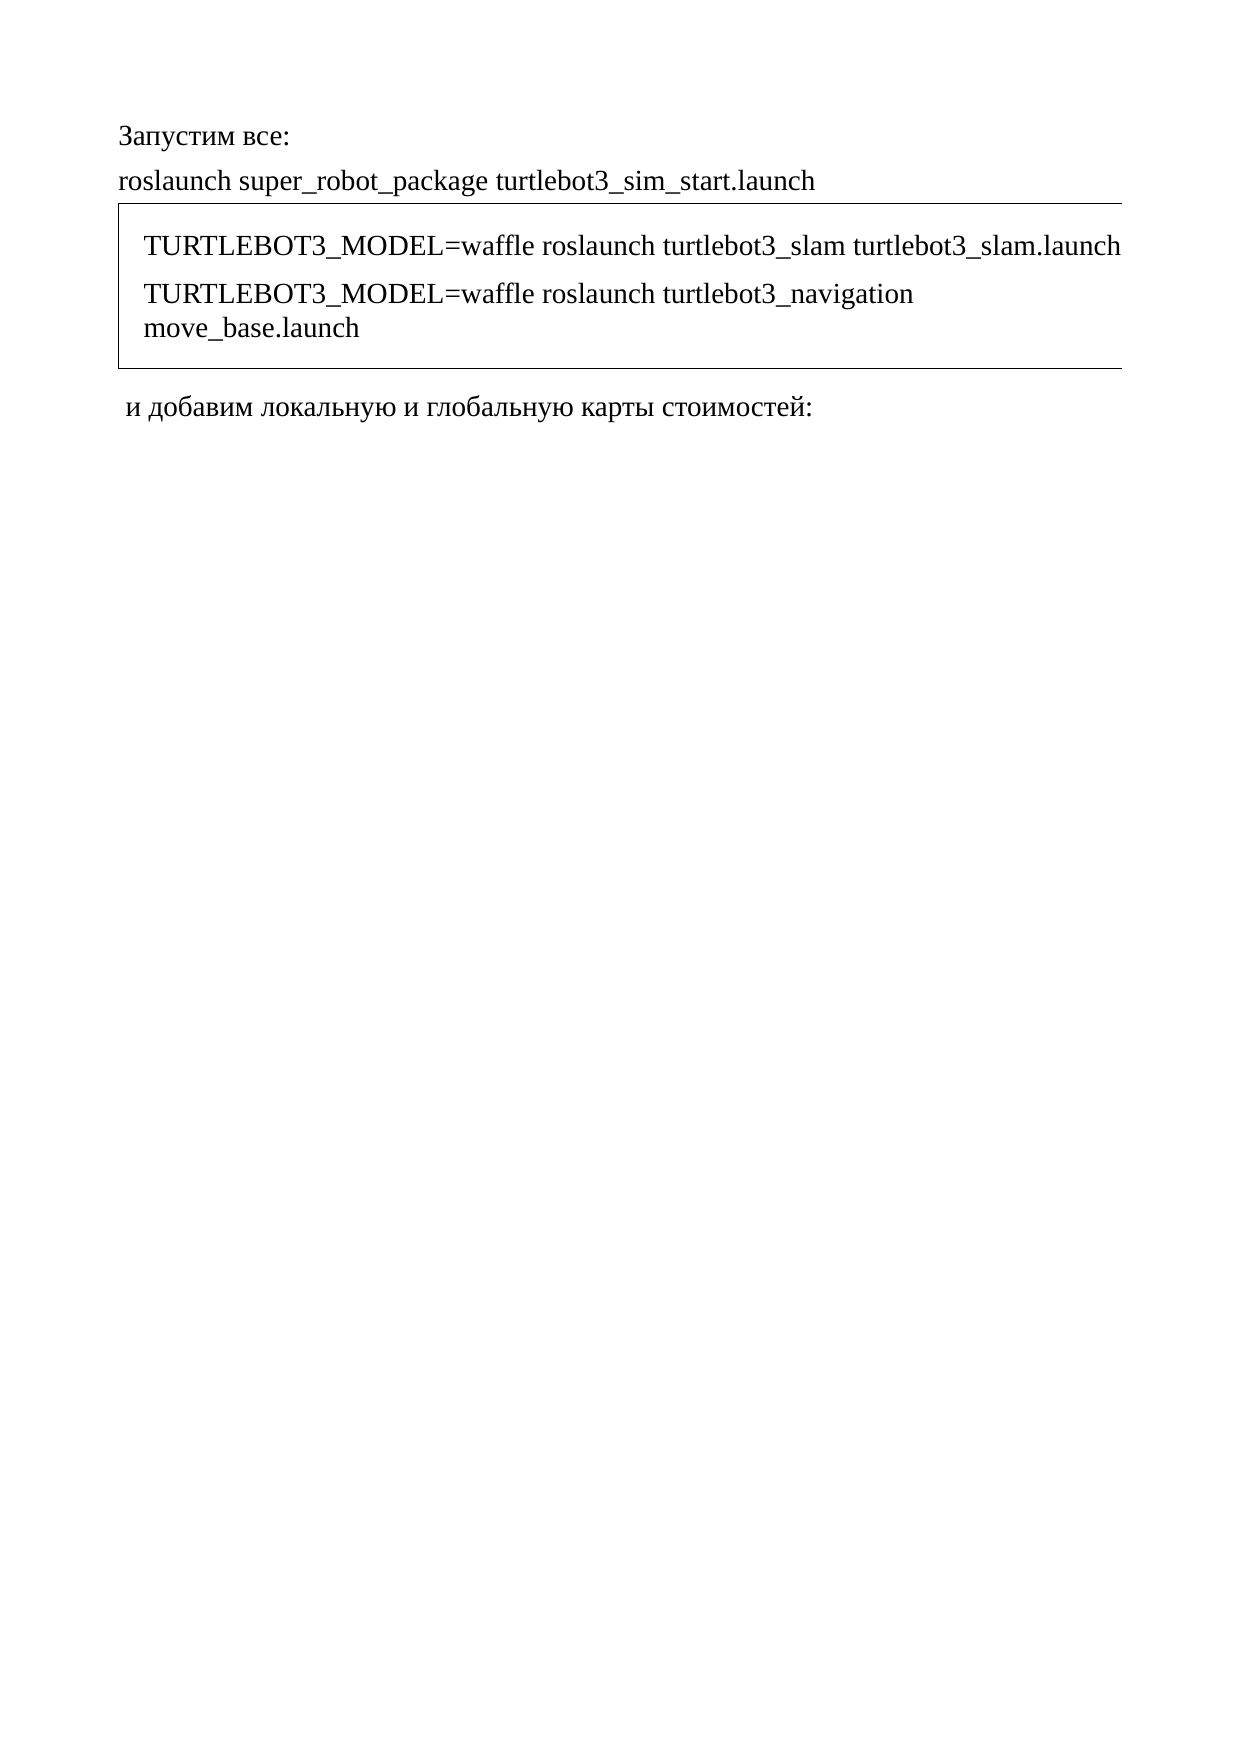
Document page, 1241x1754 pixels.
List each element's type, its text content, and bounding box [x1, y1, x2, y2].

text TURTLEBOT3_MODEL=waffle roslaunch turtlebot3_navigation move_base.launch [119, 251, 1122, 368]
text и добавим локальную и глобальную карты стоимостей: [118, 389, 1122, 422]
text roslaunch super_robot_package turtlebot3_sim_start.launch [118, 163, 1122, 197]
text Запустим все: [118, 118, 1122, 152]
text TURTLEBOT3_MODEL=waffle roslaunch turtlebot3_slam turtlebot3_slam.launch [119, 204, 1122, 251]
